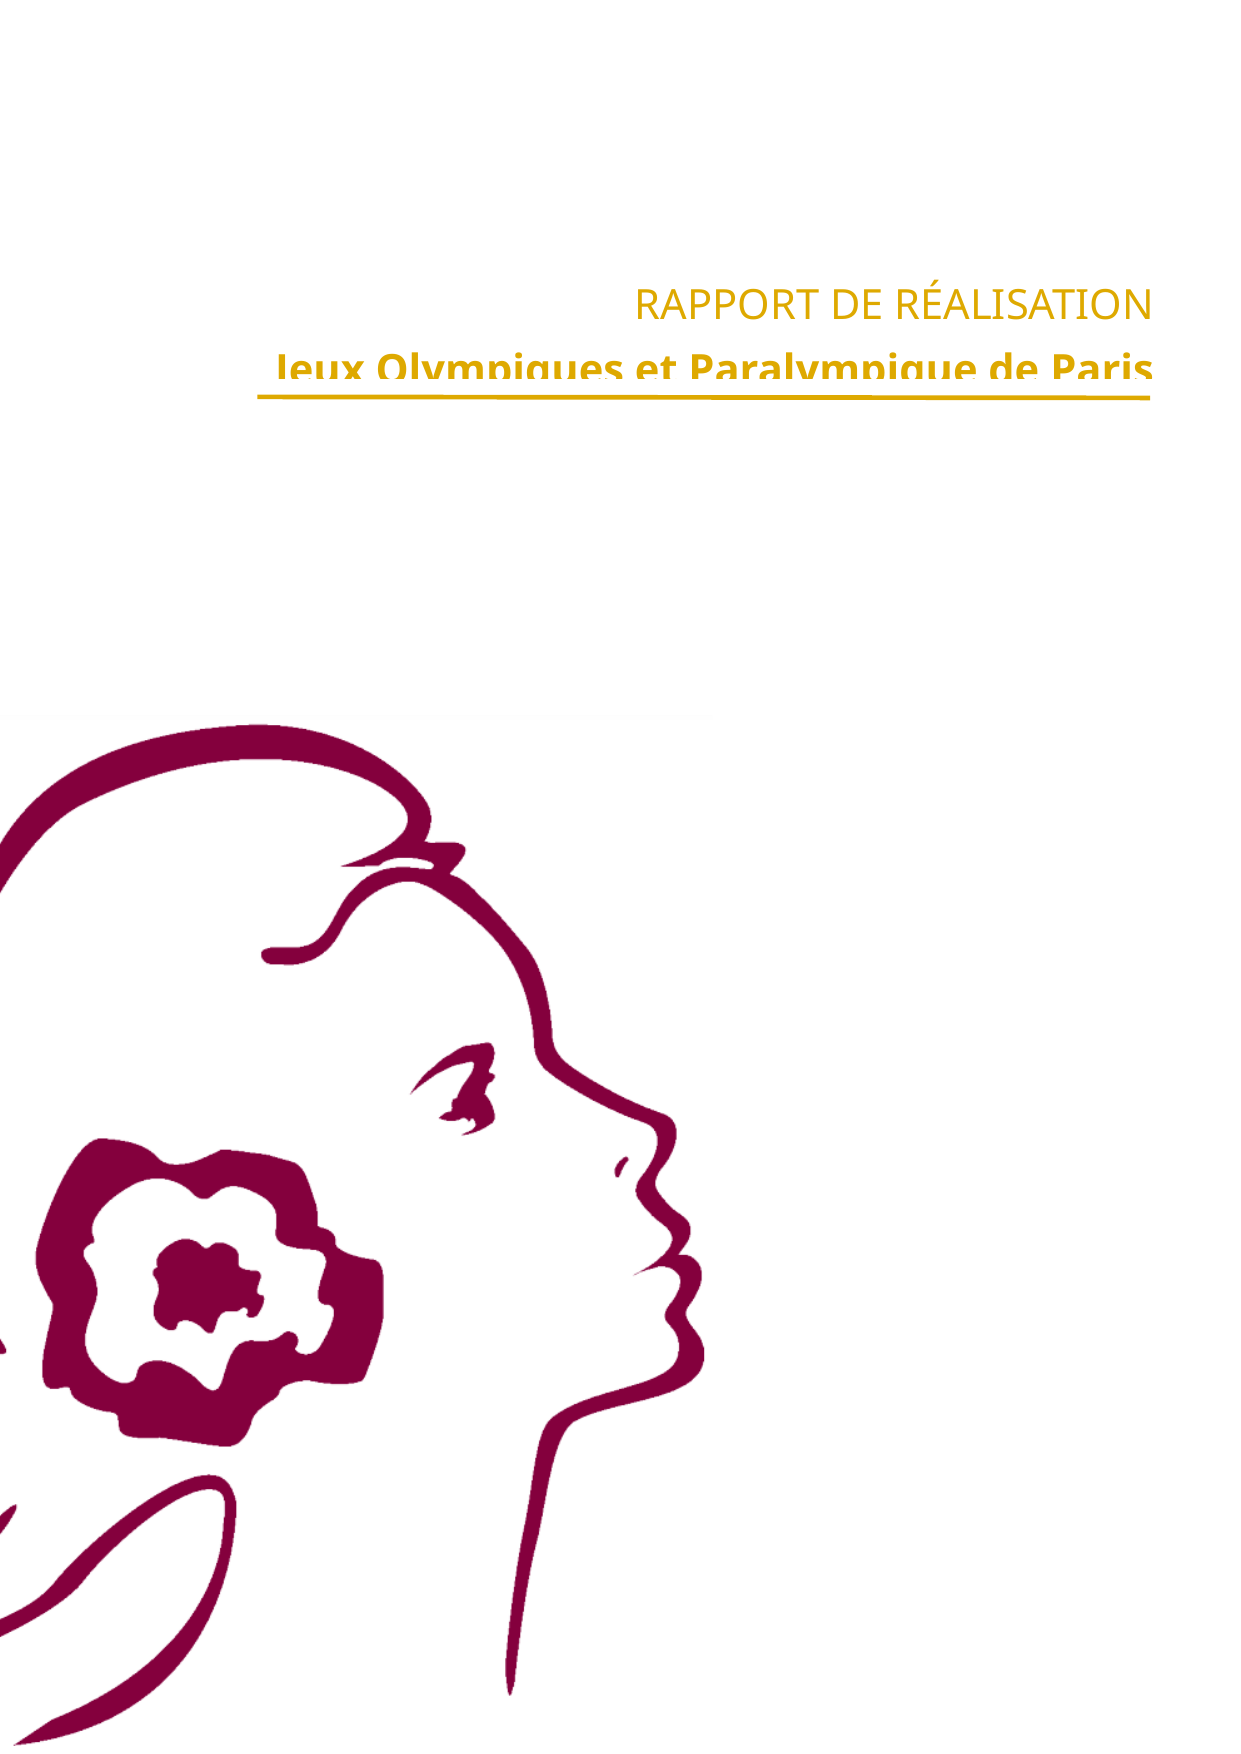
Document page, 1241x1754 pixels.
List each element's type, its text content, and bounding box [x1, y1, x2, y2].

text Jeux Olympiques et Paralympique de Paris 2024 [222, 340, 1154, 379]
picture [0, 715, 713, 1751]
text RAPPORT DE RÉALISATION [222, 275, 1154, 332]
